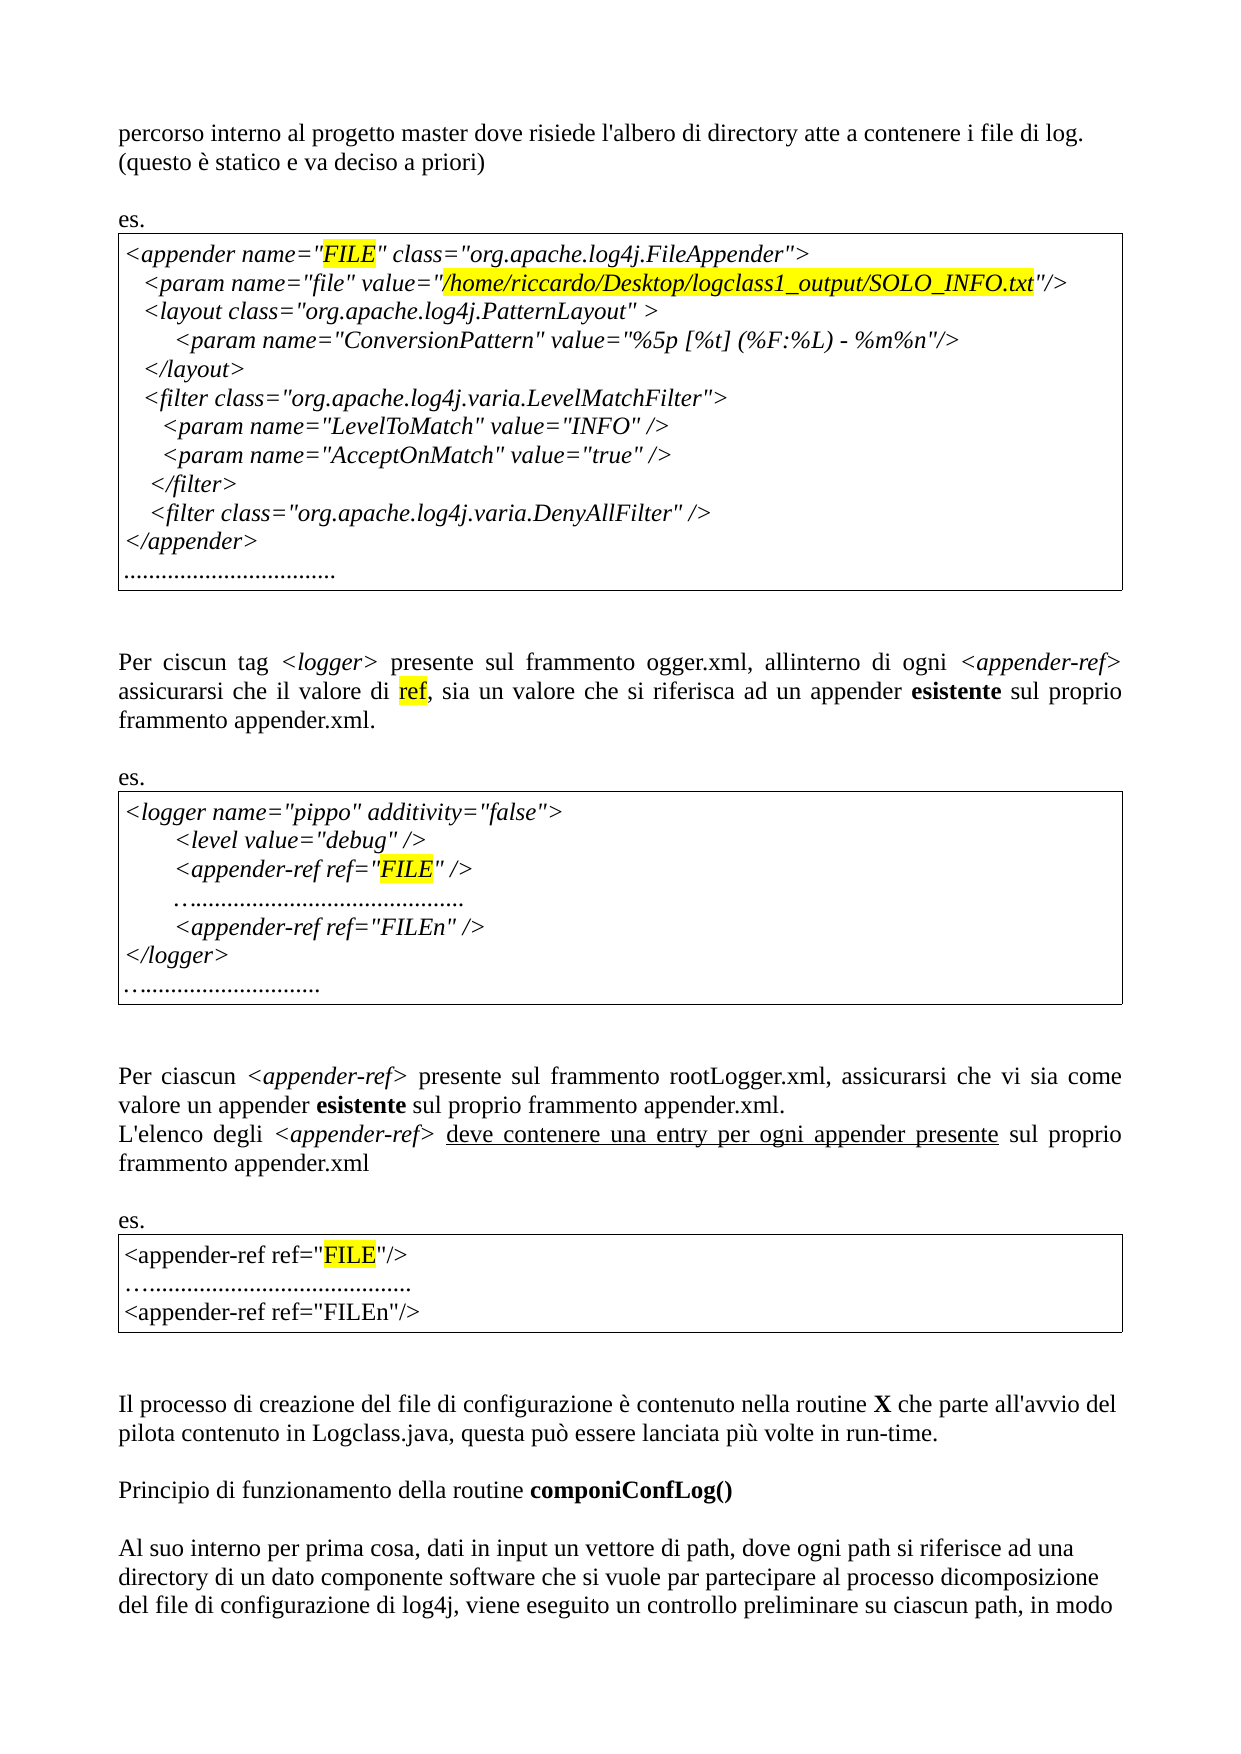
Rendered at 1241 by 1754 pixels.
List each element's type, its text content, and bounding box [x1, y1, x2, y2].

table_header <appender-ref ref="FILE"/> ….......................................... <appender-ref ref="FILEn"/> [119, 1235, 1122, 1332]
text Principio di funzionamento della routine componiConfLog() [118, 1476, 1122, 1504]
text Al suo interno per prima cosa, dati in input un vettore di path, dove ogni path si riferisce ad una directory di un dato componente software che si vuole par partecipare al processo dicomposizione del file di configurazione di log4j, viene eseguito un controllo preliminare su ciascun path, in modo [118, 1533, 1122, 1619]
text L'elenco degli <appender-ref> deve contenere una entry per ogni appender presente sul proprio frammento appender.xml [118, 1119, 1122, 1176]
text es. [118, 1205, 1122, 1234]
text es. [118, 762, 1122, 791]
text percorso interno al progetto master dove risiede l'albero di directory atte a contenere i file di log. [118, 118, 1122, 147]
text Per ciscun tag <logger> presente sul frammento ogger.xml, allinterno di ogni <appender-ref> assicurarsi che il valore di ref, sia un valore che si riferisca ad un appender esistente sul proprio frammento appender.xml. [118, 647, 1122, 733]
table_header <appender name="FILE" class="org.apache.log4j.FileAppender"> <param name="file" value="/home/riccardo/Desktop/logclass1_output/SOLO_INFO.txt"/> <layout class="org.apache.log4j.PatternLayout" > <param name="ConversionPattern" value="%5p [%t] (%F:%L) - %m%n"/> </layout> <filter class="org.apache.log4j.varia.LevelMatchFilter"> <param name="LevelToMatch" value="INFO" /> <param name="AcceptOnMatch" value="true" /> </filter> <filter class="org.apache.log4j.varia.DenyAllFilter" /> </appender> .................................. [119, 234, 1122, 590]
text (questo è statico e va deciso a priori) [118, 147, 1122, 176]
table_header <logger name="pippo" additivity="false"> <level value="debug" /> <appender-ref ref="FILE" /> …........................................... <appender-ref ref="FILEn" /> </logger> …............................ [119, 792, 1122, 1004]
text Per ciascun <appender-ref> presente sul frammento rootLogger.xml, assicurarsi che vi sia come valore un appender esistente sul proprio frammento appender.xml. [118, 1061, 1122, 1119]
text es. [118, 204, 1122, 233]
text Il processo di creazione del file di configurazione è contenuto nella routine X che parte all'avvio del pilota contenuto in Logclass.java, questa può essere lanciata più volte in run-time. [118, 1389, 1122, 1447]
